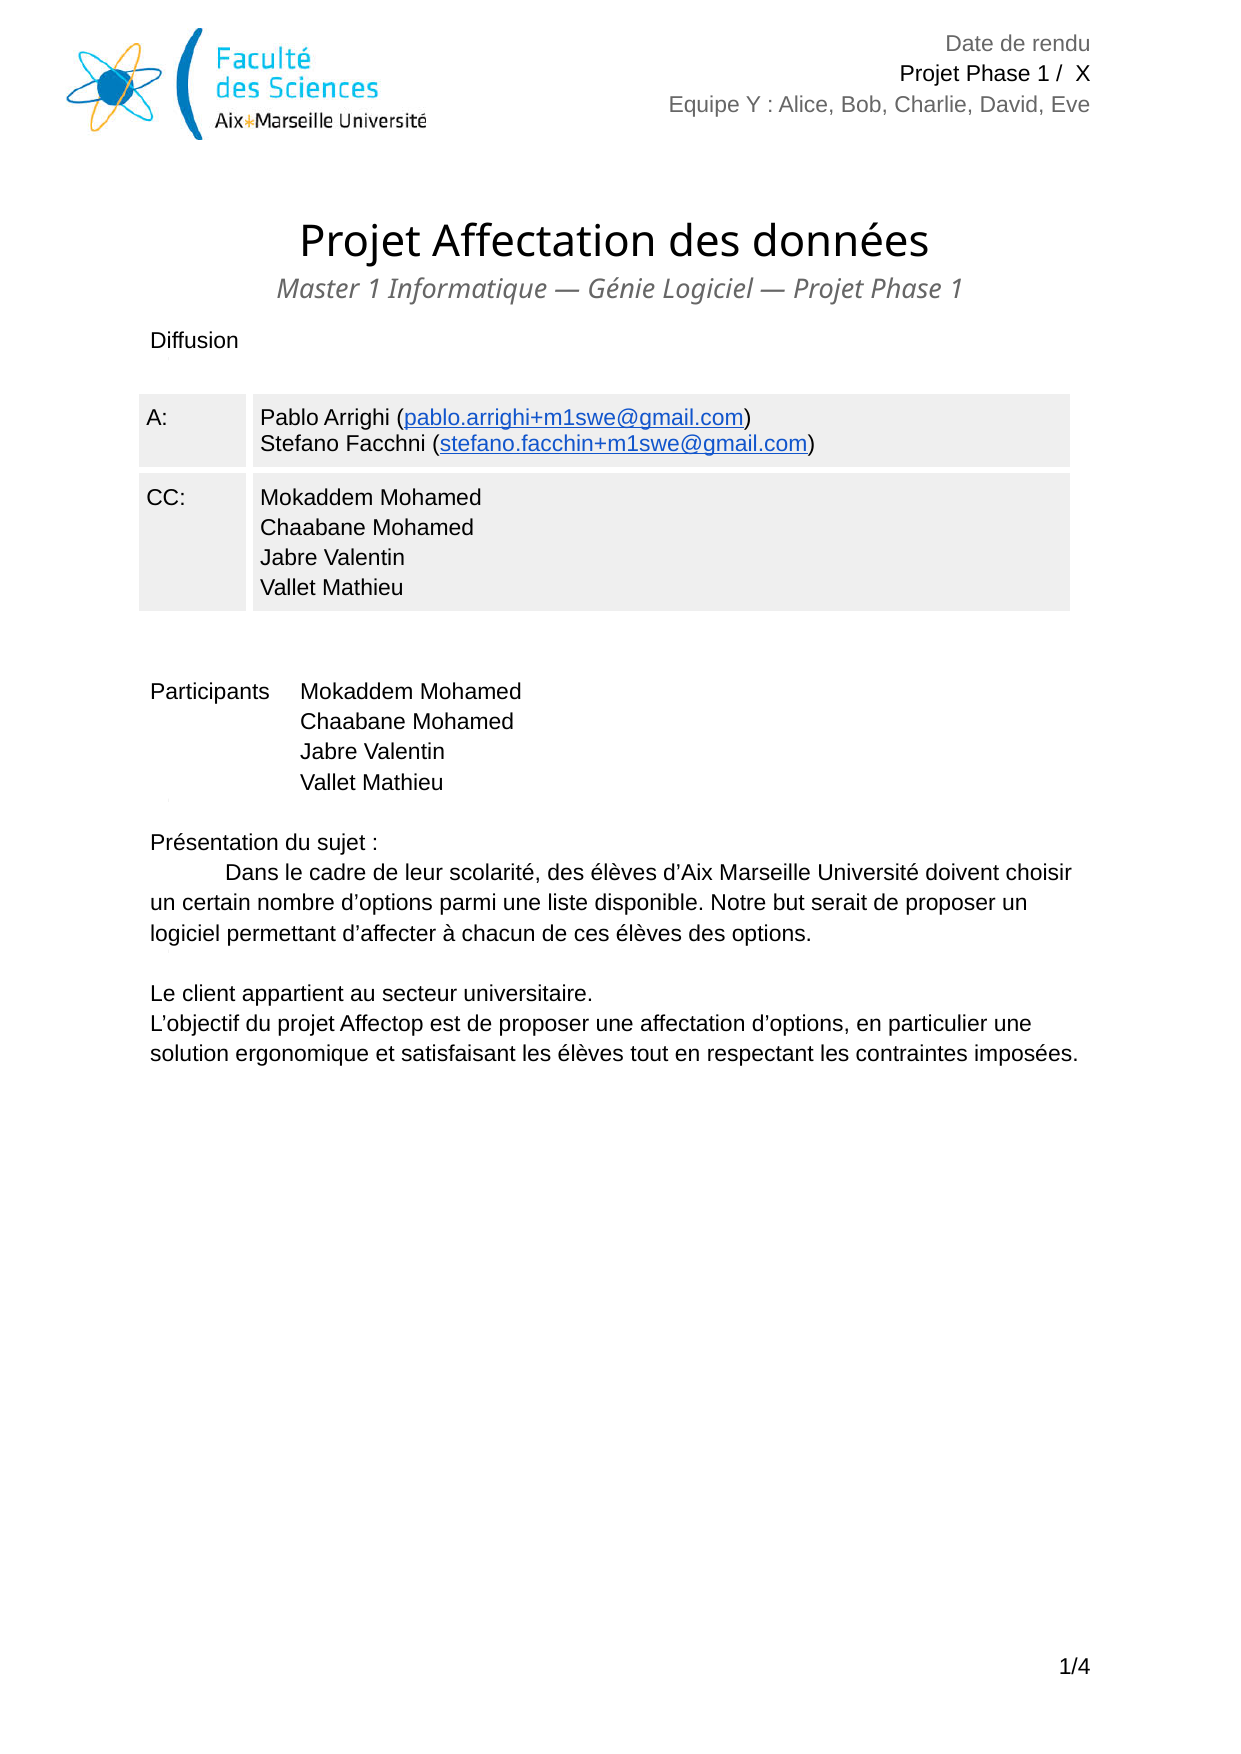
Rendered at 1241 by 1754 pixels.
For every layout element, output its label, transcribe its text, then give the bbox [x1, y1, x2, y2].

title Projet Affectation des données [150, 209, 1090, 269]
text Diffusion [150, 327, 1090, 353]
subtitle Master 1 Informatique — Génie Logiciel — Projet Phase 1 [150, 269, 1090, 306]
text Vallet Mathieu [150, 768, 1090, 795]
table_cell Mokaddem Mohamed Chaabane Mohamed Jabre Valentin Vallet Mathieu [253, 473, 1070, 611]
table_cell CC: [139, 473, 246, 611]
text Présentation du sujet : [150, 829, 1090, 855]
table_header A: [139, 394, 246, 467]
text Jabre Valentin [150, 738, 1090, 764]
picture [65, 28, 426, 140]
text Dans le cadre de leur scolarité, des élèves d’Aix Marseille Université doivent choisir un certain nombre d’options parmi une liste disponible. Notre but serait de proposer un logiciel permettant d’affecter à chacun de ces élèves des options. [150, 859, 1090, 946]
text Participants Mokaddem Mohamed [150, 678, 1090, 704]
text Chaabane Mohamed [150, 708, 1090, 734]
text Le client appartient au secteur universitaire. [150, 980, 1090, 1006]
table_header Pablo Arrighi (pablo.arrighi+m1swe@gmail.com) Stefano Facchni (stefano.facchin+m1swe@gmail.com) [253, 394, 1070, 467]
text L’objectif du projet Affectop est de proposer une affectation d’options, en particulier une solution ergonomique et satisfaisant les élèves tout en respectant les contraintes imposées. [150, 1010, 1090, 1067]
